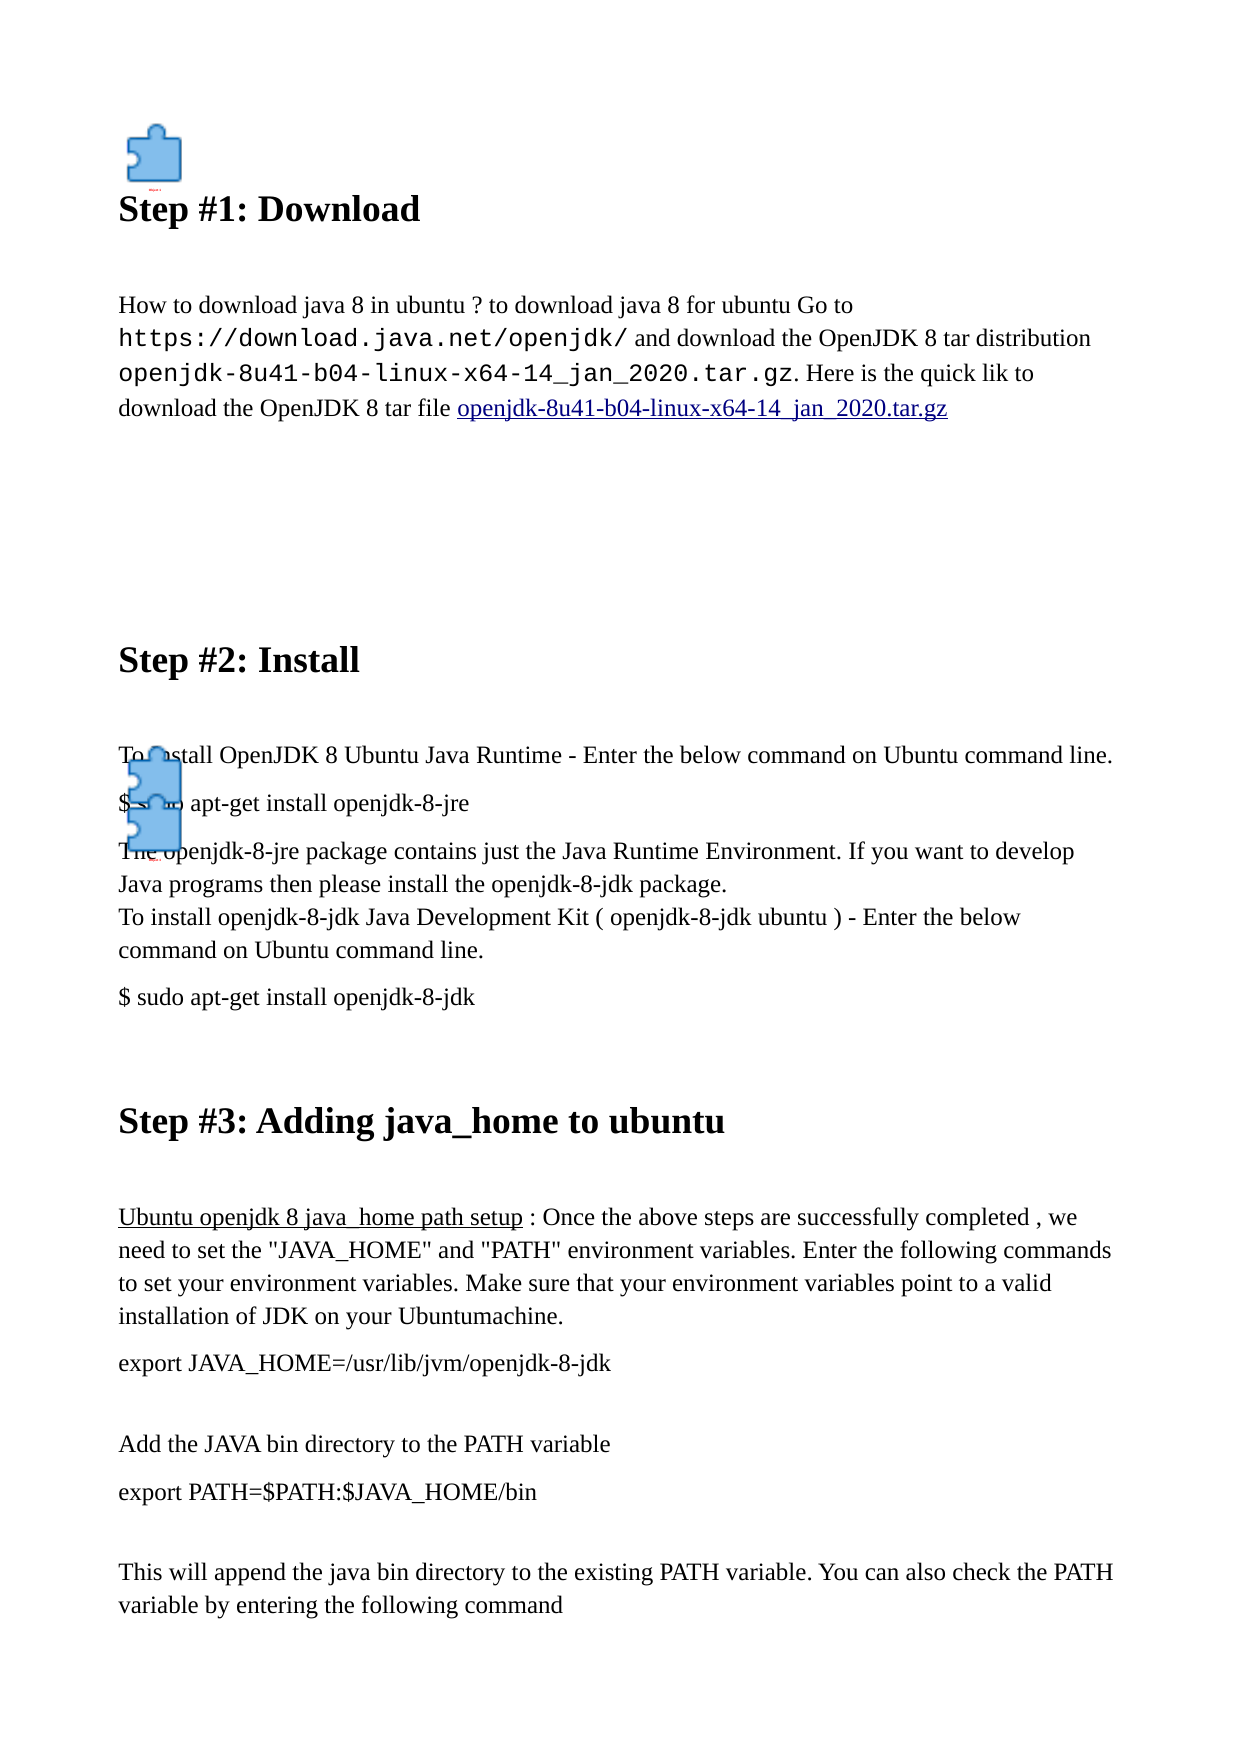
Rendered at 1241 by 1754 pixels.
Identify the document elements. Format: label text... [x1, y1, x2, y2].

subtitle Step #3: Adding java_home to ubuntu [118, 1098, 1122, 1142]
text How to download java 8 in ubuntu ? to download java 8 for ubuntu Go to https://download.java.net/openjdk/ and download the OpenJDK 8 tar distribution openjdk-8u41-b04-linux-x64-14_jan_2020.tar.gz. Here is the quick lik to download the OpenJDK 8 tar file openjdk-8u41-b04-linux-x64-14_jan_2020.tar.gz [118, 290, 1122, 422]
text Ubuntu openjdk 8 java_home path setup : Once the above steps are successfully completed , we need to set the "JAVA_HOME" and "PATH" environment variables. Enter the following commands to set your environment variables. Make sure that your environment variables point to a valid installation of JDK on your Ubuntumachine. [118, 1202, 1122, 1329]
text export JAVA_HOME=/usr/lib/jvm/openjdk-8-jdk [118, 1348, 1122, 1377]
subtitle Step #1: Download [118, 187, 1122, 230]
text The openjdk-8-jre package contains just the Java Runtime Environment. If you want to develop Java programs then please install the openjdk-8-jdk package. To install openjdk-8-jdk Java Development Kit ( openjdk-8-jdk ubuntu ) - Enter the below command on Ubuntu command line. [118, 836, 1122, 963]
text Add the JAVA bin directory to the PATH variable [118, 1396, 1122, 1458]
text This will append the java bin directory to the existing PATH variable. You can also check the PATH variable by entering the following command [118, 1524, 1122, 1619]
text $ sudo apt-get install openjdk-8-jre [182, 788, 1122, 817]
text export PATH=$PATH:$JAVA_HOME/bin [118, 1477, 1122, 1505]
text To Install OpenJDK 8 Ubuntu Java Runtime - Enter the below command on Ubuntu command line. [118, 741, 1122, 769]
subtitle Step #2: Install [118, 637, 1122, 680]
text $ sudo apt-get install openjdk-8-jdk [118, 982, 1122, 1011]
